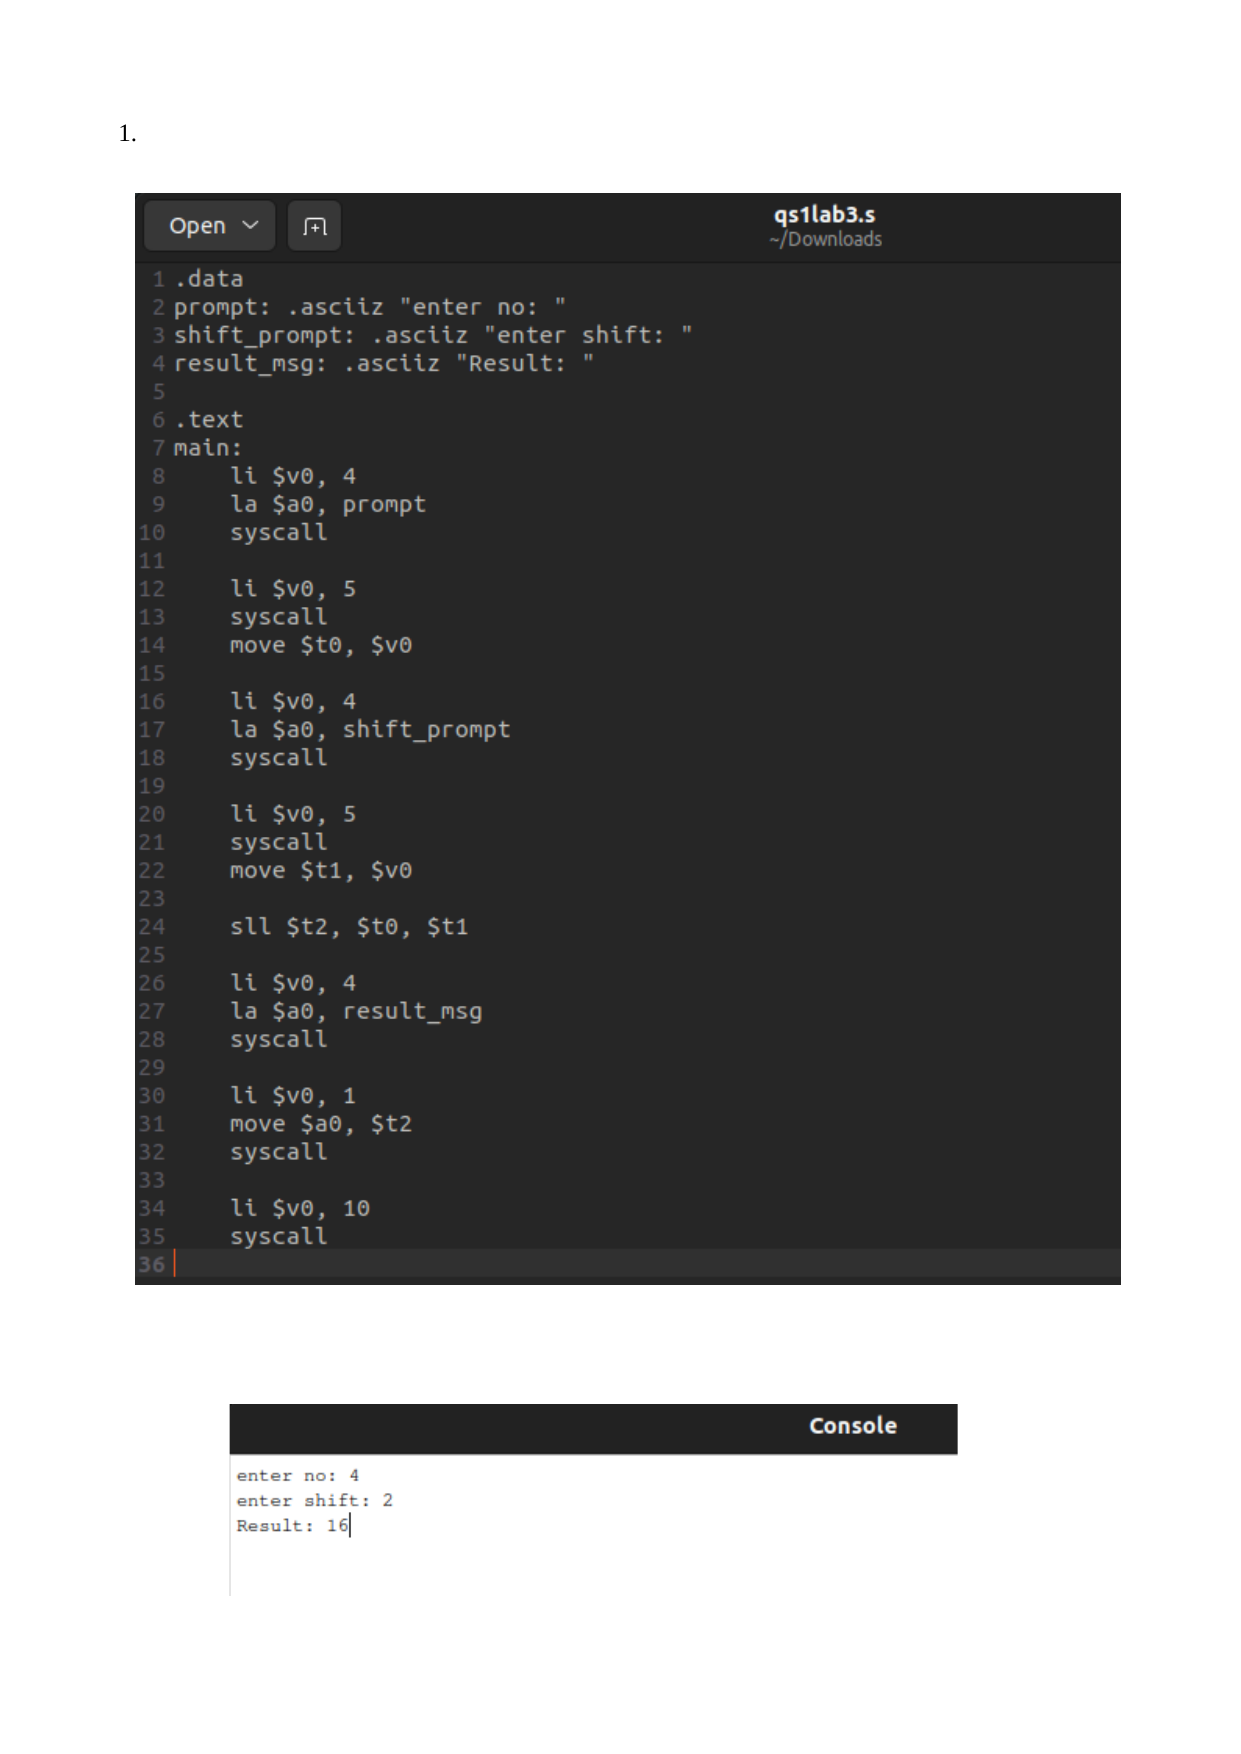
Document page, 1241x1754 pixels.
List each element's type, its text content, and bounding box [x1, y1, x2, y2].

picture [135, 193, 1121, 1285]
text 1. [118, 118, 1122, 147]
picture [229, 1404, 958, 1596]
